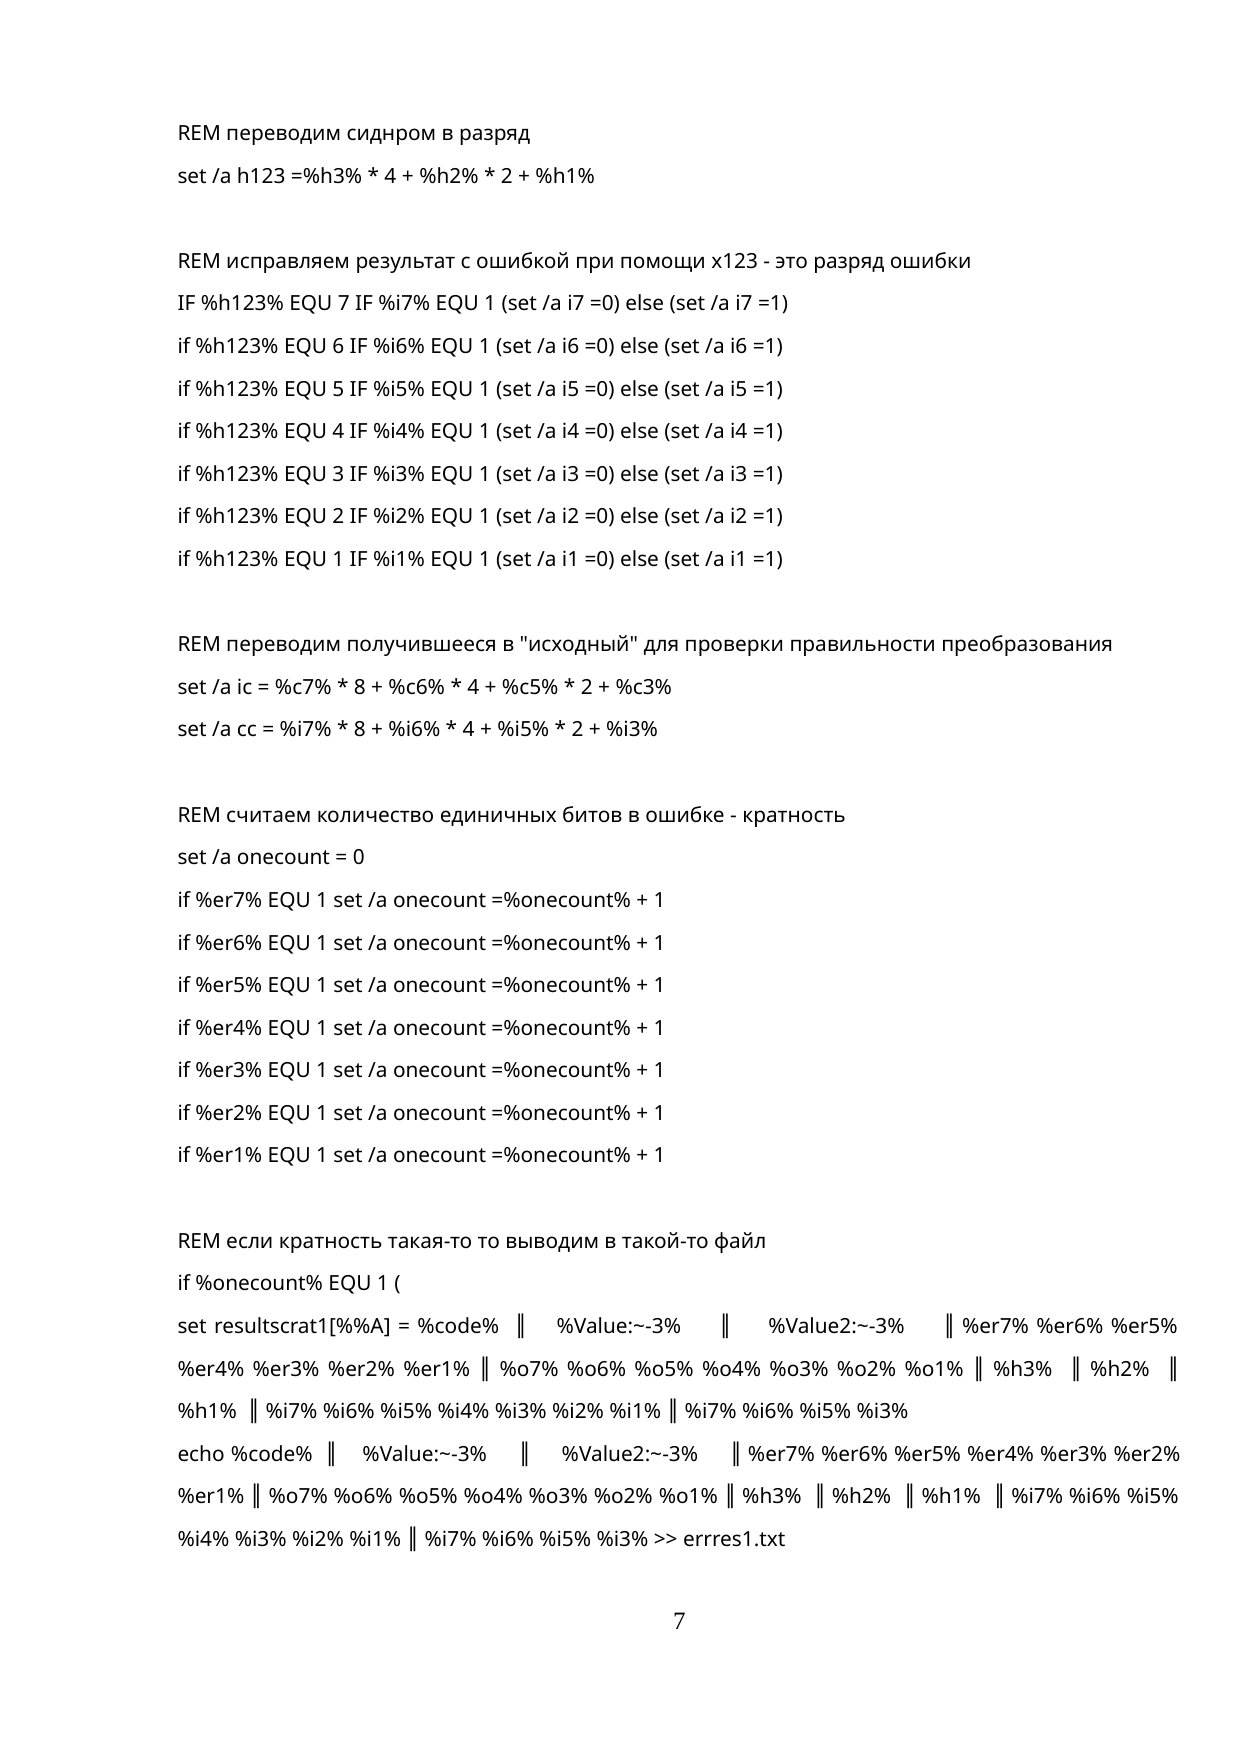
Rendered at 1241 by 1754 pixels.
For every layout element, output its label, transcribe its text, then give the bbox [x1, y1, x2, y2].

text if %h123% EQU 3 IF %i3% EQU 1 (set /a i3 =0) else (set /a i3 =1) [177, 459, 1181, 487]
text if %er1% EQU 1 set /a onecount =%onecount% + 1 [177, 1141, 1181, 1169]
text if %h123% EQU 4 IF %i4% EQU 1 (set /a i4 =0) else (set /a i4 =1) [177, 416, 1181, 445]
text set /a onecount = 0 [177, 842, 1181, 871]
text if %er7% EQU 1 set /a onecount =%onecount% + 1 [177, 885, 1181, 913]
text if %onecount% EQU 1 ( [177, 1268, 1181, 1297]
text if %er3% EQU 1 set /a onecount =%onecount% + 1 [177, 1055, 1181, 1084]
text if %er2% EQU 1 set /a onecount =%onecount% + 1 [177, 1098, 1181, 1126]
text if %er4% EQU 1 set /a onecount =%onecount% + 1 [177, 1013, 1181, 1041]
text REM переводим сиднром в разряд [177, 118, 1181, 147]
text REM если кратность такая-то то выводим в такой-то файл [177, 1226, 1181, 1254]
text if %h123% EQU 5 IF %i5% EQU 1 (set /a i5 =0) else (set /a i5 =1) [177, 374, 1181, 402]
text IF %h123% EQU 7 IF %i7% EQU 1 (set /a i7 =0) else (set /a i7 =1) [177, 288, 1181, 317]
text if %h123% EQU 2 IF %i2% EQU 1 (set /a i2 =0) else (set /a i2 =1) [177, 502, 1181, 530]
text set /a cc = %i7% * 8 + %i6% * 4 + %i5% * 2 + %i3% [177, 714, 1181, 743]
text REM переводим получившееся в "исходный" для проверки правильности преобразования [177, 629, 1181, 658]
text set /a h123 =%h3% * 4 + %h2% * 2 + %h1% [177, 161, 1181, 189]
text REM считаем количество единичных битов в ошибке - кратность [177, 800, 1181, 828]
text echo %code% ║ %Value:~-3% ║ %Value2:~-3% ║ %er7% %er6% %er5% %er4% %er3% %er2% %er1% ║ %o7% %o6% %o5% %o4% %o3% %o2% %o1% ║ %h3% ║ %h2% ║ %h1% ║ %i7% %i6% %i5% %i4% %i3% %i2% %i1% ║ %i7% %i6% %i5% %i3% >> errres1.txt [177, 1439, 1181, 1552]
text if %er5% EQU 1 set /a onecount =%onecount% + 1 [177, 970, 1181, 999]
text set /a ic = %c7% * 8 + %c6% * 4 + %c5% * 2 + %c3% [177, 672, 1181, 700]
text if %h123% EQU 6 IF %i6% EQU 1 (set /a i6 =0) else (set /a i6 =1) [177, 331, 1181, 359]
text if %h123% EQU 1 IF %i1% EQU 1 (set /a i1 =0) else (set /a i1 =1) [177, 544, 1181, 573]
text REM исправляем результат с ошибкой при помощи х123 - это разряд ошибки [177, 246, 1181, 274]
text set resultscrat1[%%A] = %code% ║ %Value:~-3% ║ %Value2:~-3% ║ %er7% %er6% %er5% %er4% %er3% %er2% %er1% ║ %o7% %o6% %o5% %o4% %o3% %o2% %o1% ║ %h3% ║ %h2% ║ %h1% ║ %i7% %i6% %i5% %i4% %i3% %i2% %i1% ║ %i7% %i6% %i5% %i3% [177, 1311, 1181, 1425]
text if %er6% EQU 1 set /a onecount =%onecount% + 1 [177, 928, 1181, 956]
